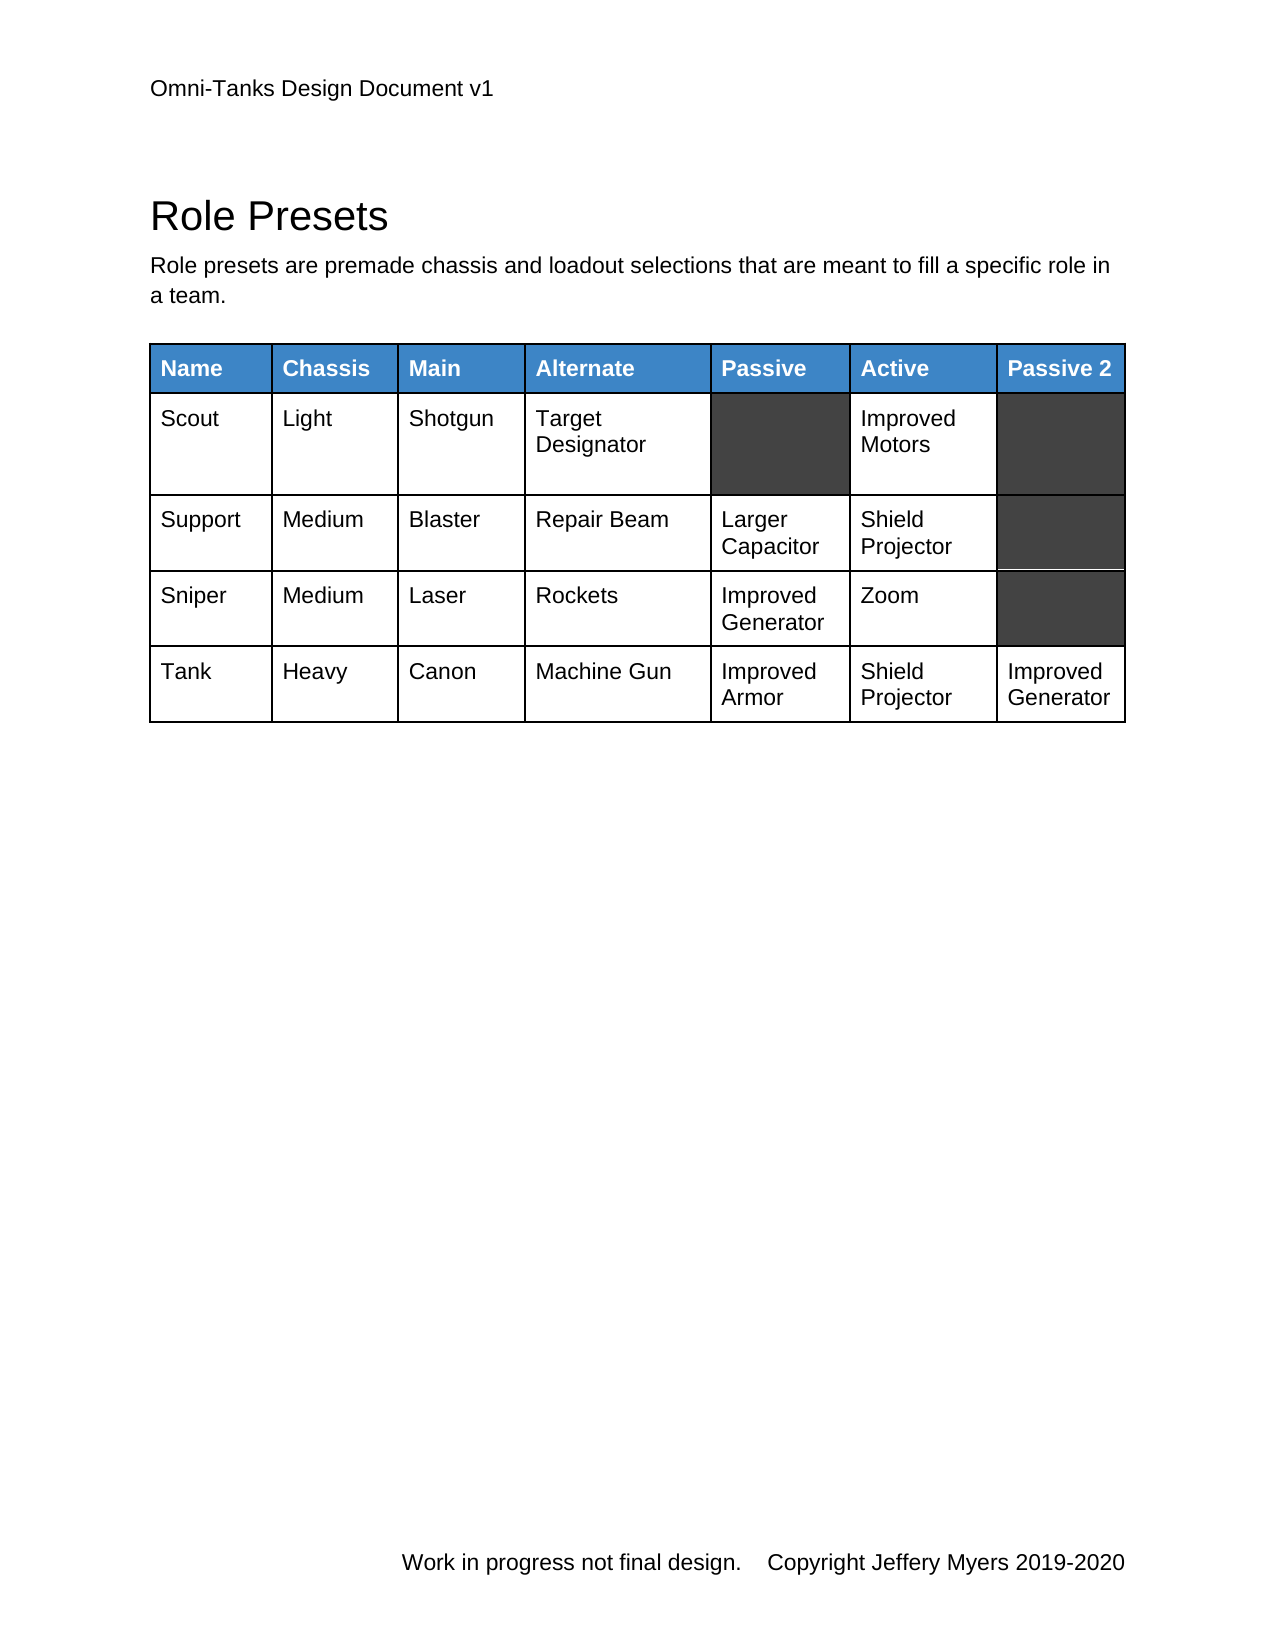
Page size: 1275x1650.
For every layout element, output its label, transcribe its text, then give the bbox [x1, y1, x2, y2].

table_cell Zoom [851, 572, 996, 645]
table_header Name [151, 345, 271, 392]
table_cell Shotgun [399, 394, 524, 494]
table_cell [712, 394, 849, 494]
table_cell Blaster [399, 496, 524, 569]
table_cell Improved Armor [712, 647, 849, 721]
table_cell Shield Projector [851, 496, 996, 569]
table_cell Scout [151, 394, 271, 494]
table_cell Machine Gun [526, 647, 710, 721]
table_cell Tank [151, 647, 271, 721]
table_header Alternate [526, 345, 710, 392]
table_cell Repair Beam [526, 496, 710, 569]
table_header Main [399, 345, 524, 392]
table_cell Improved Motors [851, 394, 996, 494]
table_header Chassis [273, 345, 397, 392]
table_cell Laser [399, 572, 524, 645]
table_header Passive 2 [998, 345, 1124, 392]
table_cell [998, 496, 1124, 569]
table_cell Improved Generator [998, 647, 1124, 721]
table_header Active [851, 345, 996, 392]
table_cell Heavy [273, 647, 397, 721]
table_cell [998, 394, 1124, 494]
table_cell Shield Projector [851, 647, 996, 721]
table_cell Larger Capacitor [712, 496, 849, 569]
table_cell [998, 572, 1124, 645]
table_cell Light [273, 394, 397, 494]
table_cell Target Designator [526, 394, 710, 494]
table_cell Canon [399, 647, 524, 721]
table_header Passive [712, 345, 849, 392]
text Role presets are premade chassis and loadout selections that are meant to fill a specific role in a team. [150, 252, 1125, 309]
subtitle Role Presets [150, 192, 1125, 239]
table_cell Sniper [151, 572, 271, 645]
table_cell Medium [273, 572, 397, 645]
table_cell Support [151, 496, 271, 569]
table_cell Improved Generator [712, 572, 849, 645]
table_cell Medium [273, 496, 397, 569]
table_cell Rockets [526, 572, 710, 645]
